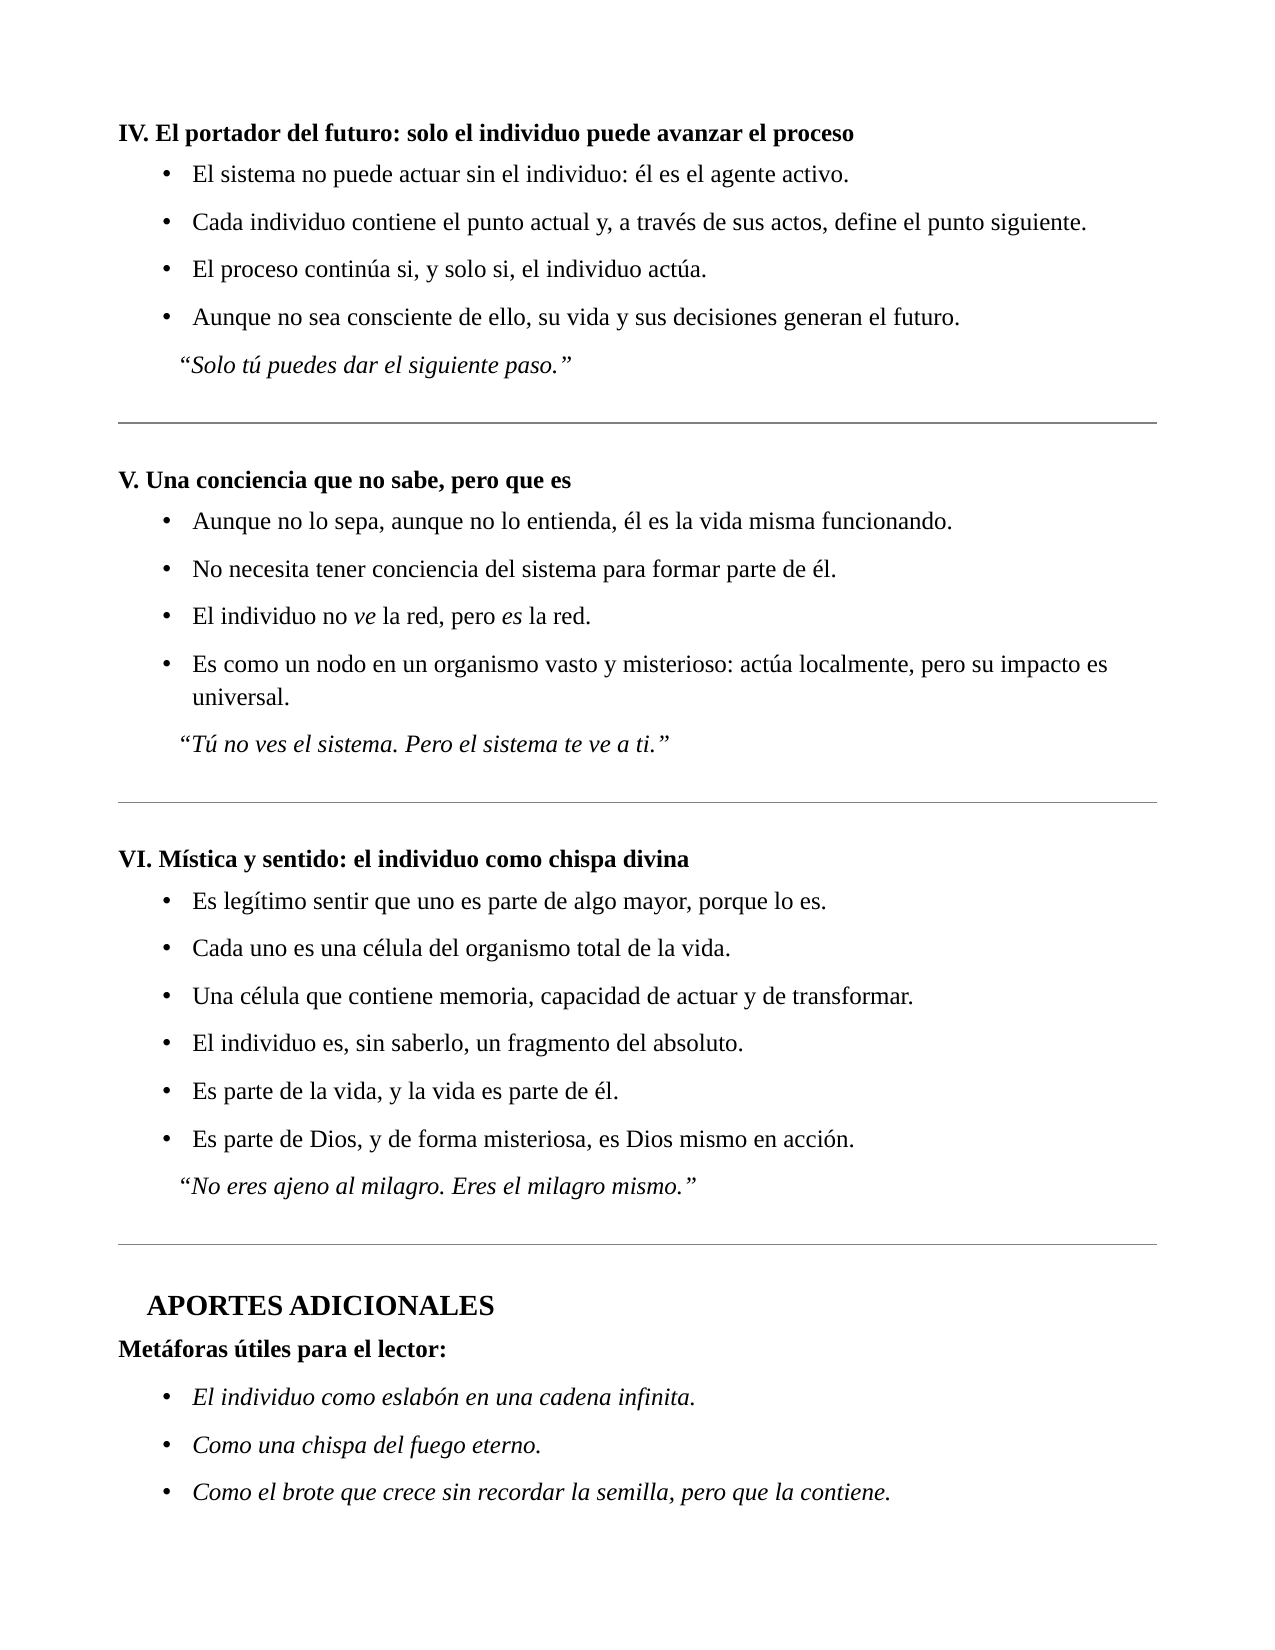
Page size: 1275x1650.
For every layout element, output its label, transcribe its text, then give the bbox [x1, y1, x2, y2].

text “Tú no ves el sistema. Pero el sistema te ve a ti.” [177, 729, 1098, 758]
text “No eres ajeno al milagro. Eres el milagro mismo.” [177, 1171, 1098, 1200]
list Aunque no lo sepa, aunque no lo entienda, él es la vida misma funcionando. [162, 506, 1157, 535]
text Metáforas útiles para el lector: [118, 1334, 1157, 1363]
list El individuo no ve la red, pero es la red. [162, 601, 1157, 630]
list El proceso continúa si, y solo si, el individuo actúa. [162, 254, 1157, 283]
text “Solo tú puedes dar el siguiente paso.” [177, 350, 1098, 378]
list Es parte de la vida, y la vida es parte de él. [162, 1076, 1157, 1105]
subtitle IV. El portador del futuro: solo el individuo puede avanzar el proceso [118, 118, 1157, 147]
subtitle VI. Mística y sentido: el individuo como chispa divina [118, 844, 1157, 873]
list No necesita tener conciencia del sistema para formar parte de él. [162, 554, 1157, 582]
list Es parte de Dios, y de forma misteriosa, es Dios mismo en acción. [162, 1124, 1157, 1152]
list El sistema no puede actuar sin el individuo: él es el agente activo. [162, 159, 1157, 188]
list Cada individuo contiene el punto actual y, a través de sus actos, define el punto siguiente. [162, 207, 1157, 236]
subtitle 🔸 APORTES ADICIONALES [118, 1288, 1157, 1322]
list El individuo como eslabón en una cadena infinita. [162, 1382, 1157, 1411]
list Como una chispa del fuego eterno. [162, 1430, 1157, 1458]
list Como el brote que crece sin recordar la semilla, pero que la contiene. [162, 1477, 1157, 1506]
list El individuo es, sin saberlo, un fragmento del absoluto. [162, 1028, 1157, 1057]
list Una célula que contiene memoria, capacidad de actuar y de transformar. [162, 981, 1157, 1010]
list Es legítimo sentir que uno es parte de algo mayor, porque lo es. [162, 886, 1157, 914]
list Es como un nodo en un organismo vasto y misterioso: actúa localmente, pero su impacto es universal. [162, 649, 1157, 711]
list Aunque no sea consciente de ello, su vida y sus decisiones generan el futuro. [162, 302, 1157, 331]
list Cada uno es una célula del organismo total de la vida. [162, 933, 1157, 962]
subtitle V. Una conciencia que no sabe, pero que es [118, 465, 1157, 493]
